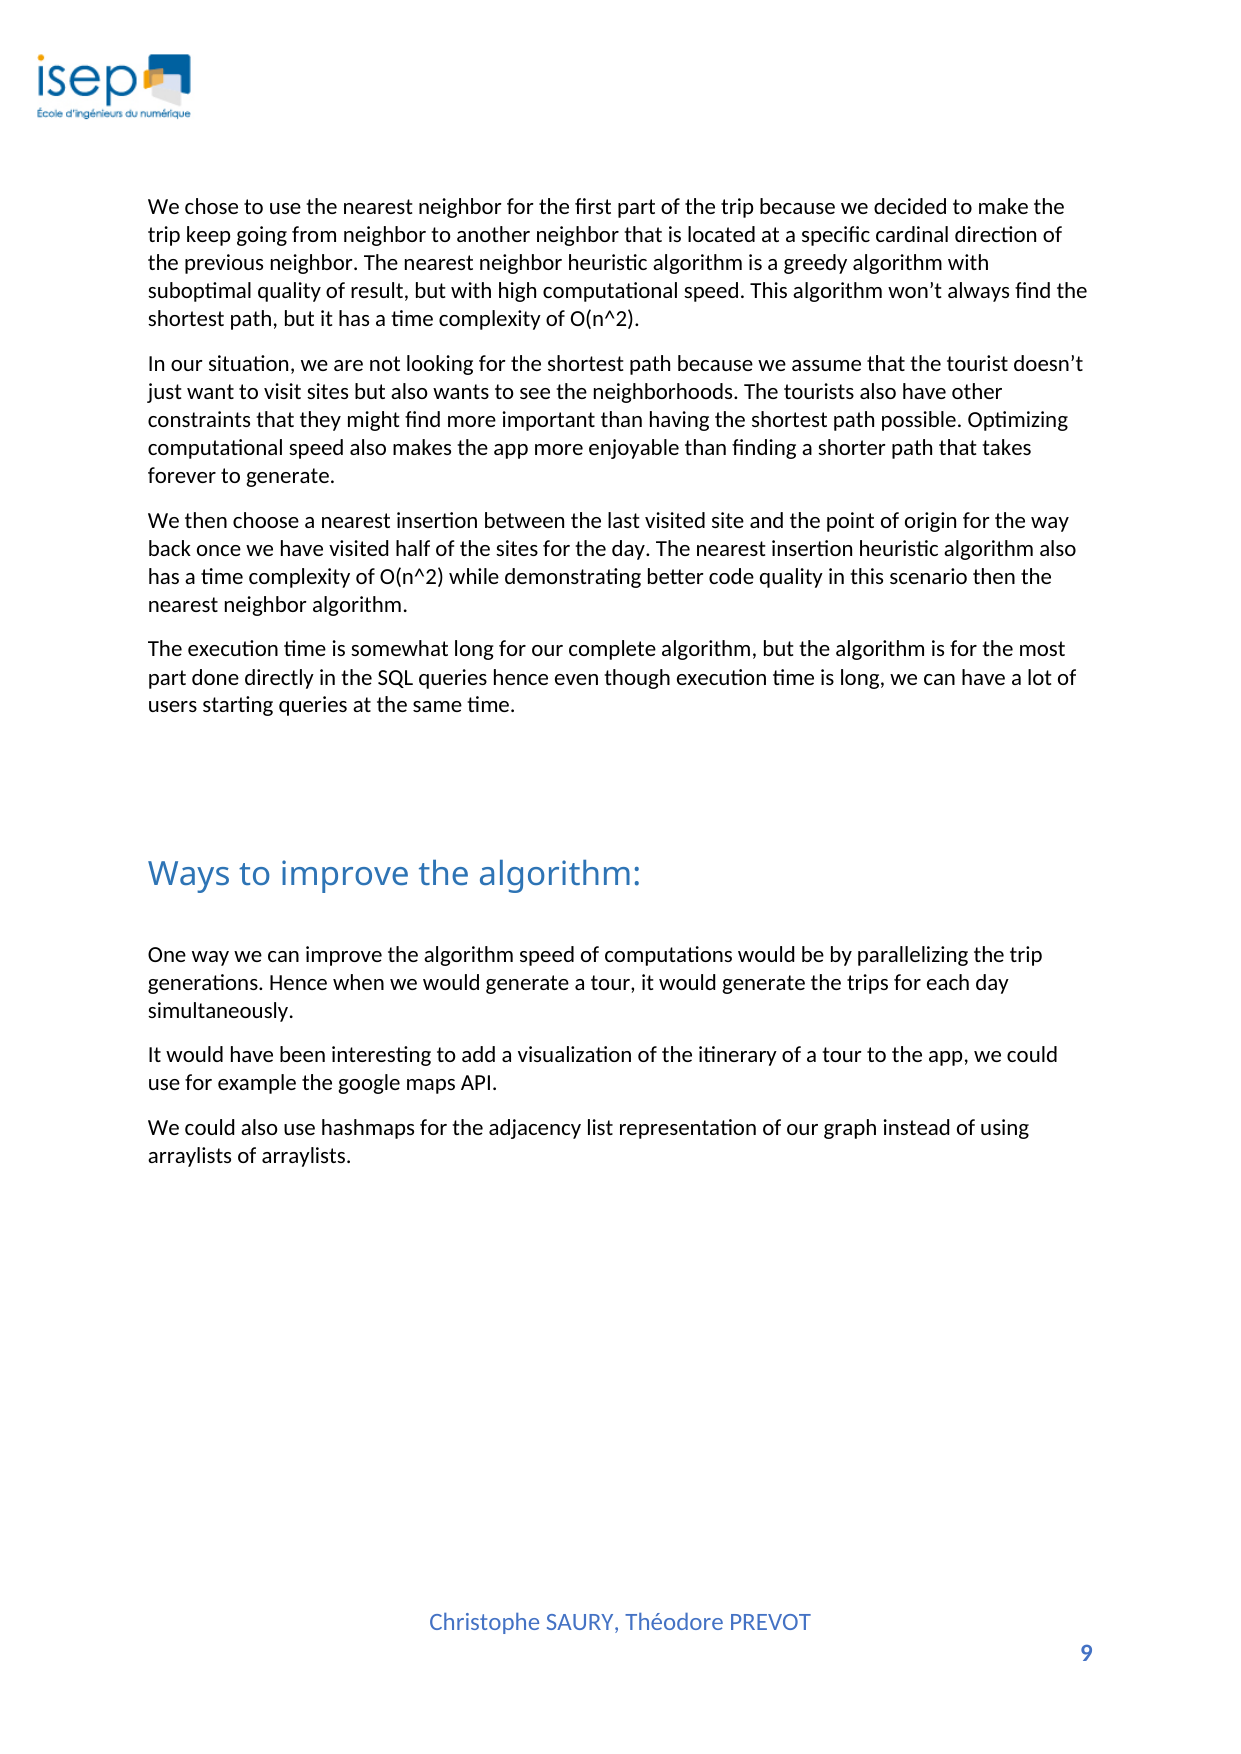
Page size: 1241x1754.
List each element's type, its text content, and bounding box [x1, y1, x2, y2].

text One way we can improve the algorithm speed of computations would be by parallelizing the trip generations. Hence when we would generate a tour, it would generate the trips for each day simultaneously. [148, 940, 1093, 1024]
text We then choose a nearest insertion between the last visited site and the point of origin for the way back once we have visited half of the sites for the day. The nearest insertion heuristic algorithm also has a time complexity of O(n^2) while demonstrating better code quality in this scenario then the nearest neighbor algorithm. [148, 506, 1093, 618]
text In our situation, we are not looking for the shortest path because we assume that the tourist doesn’t just want to visit sites but also wants to see the neighborhoods. The tourists also have other constraints that they might find more important than having the shortest path possible. Optimizing computational speed also makes the app more enjoyable than finding a shorter path that takes forever to generate. [148, 349, 1093, 489]
text The execution time is somewhat long for our complete algorithm, but the algorithm is for the most part done directly in the SQL queries hence even though execution time is long, we can have a lot of users starting queries at the same time. [148, 634, 1093, 719]
text We chose to use the nearest neighbor for the first part of the trip because we decided to make the trip keep going from neighbor to another neighbor that is located at a specific cardinal direction of the previous neighbor. The nearest neighbor heuristic algorithm is a greedy algorithm with suboptimal quality of result, but with high computational speed. This algorithm won’t always find the shortest path, but it has a time complexity of O(n^2). [148, 192, 1093, 332]
subtitle Ways to improve the algorithm: [148, 850, 1093, 895]
text We could also use hashmaps for the adjacency list representation of our graph instead of using arraylists of arraylists. [148, 1113, 1093, 1169]
text It would have been interesting to add a visualization of the itinerary of a tour to the app, we could use for example the google maps API. [148, 1041, 1093, 1097]
